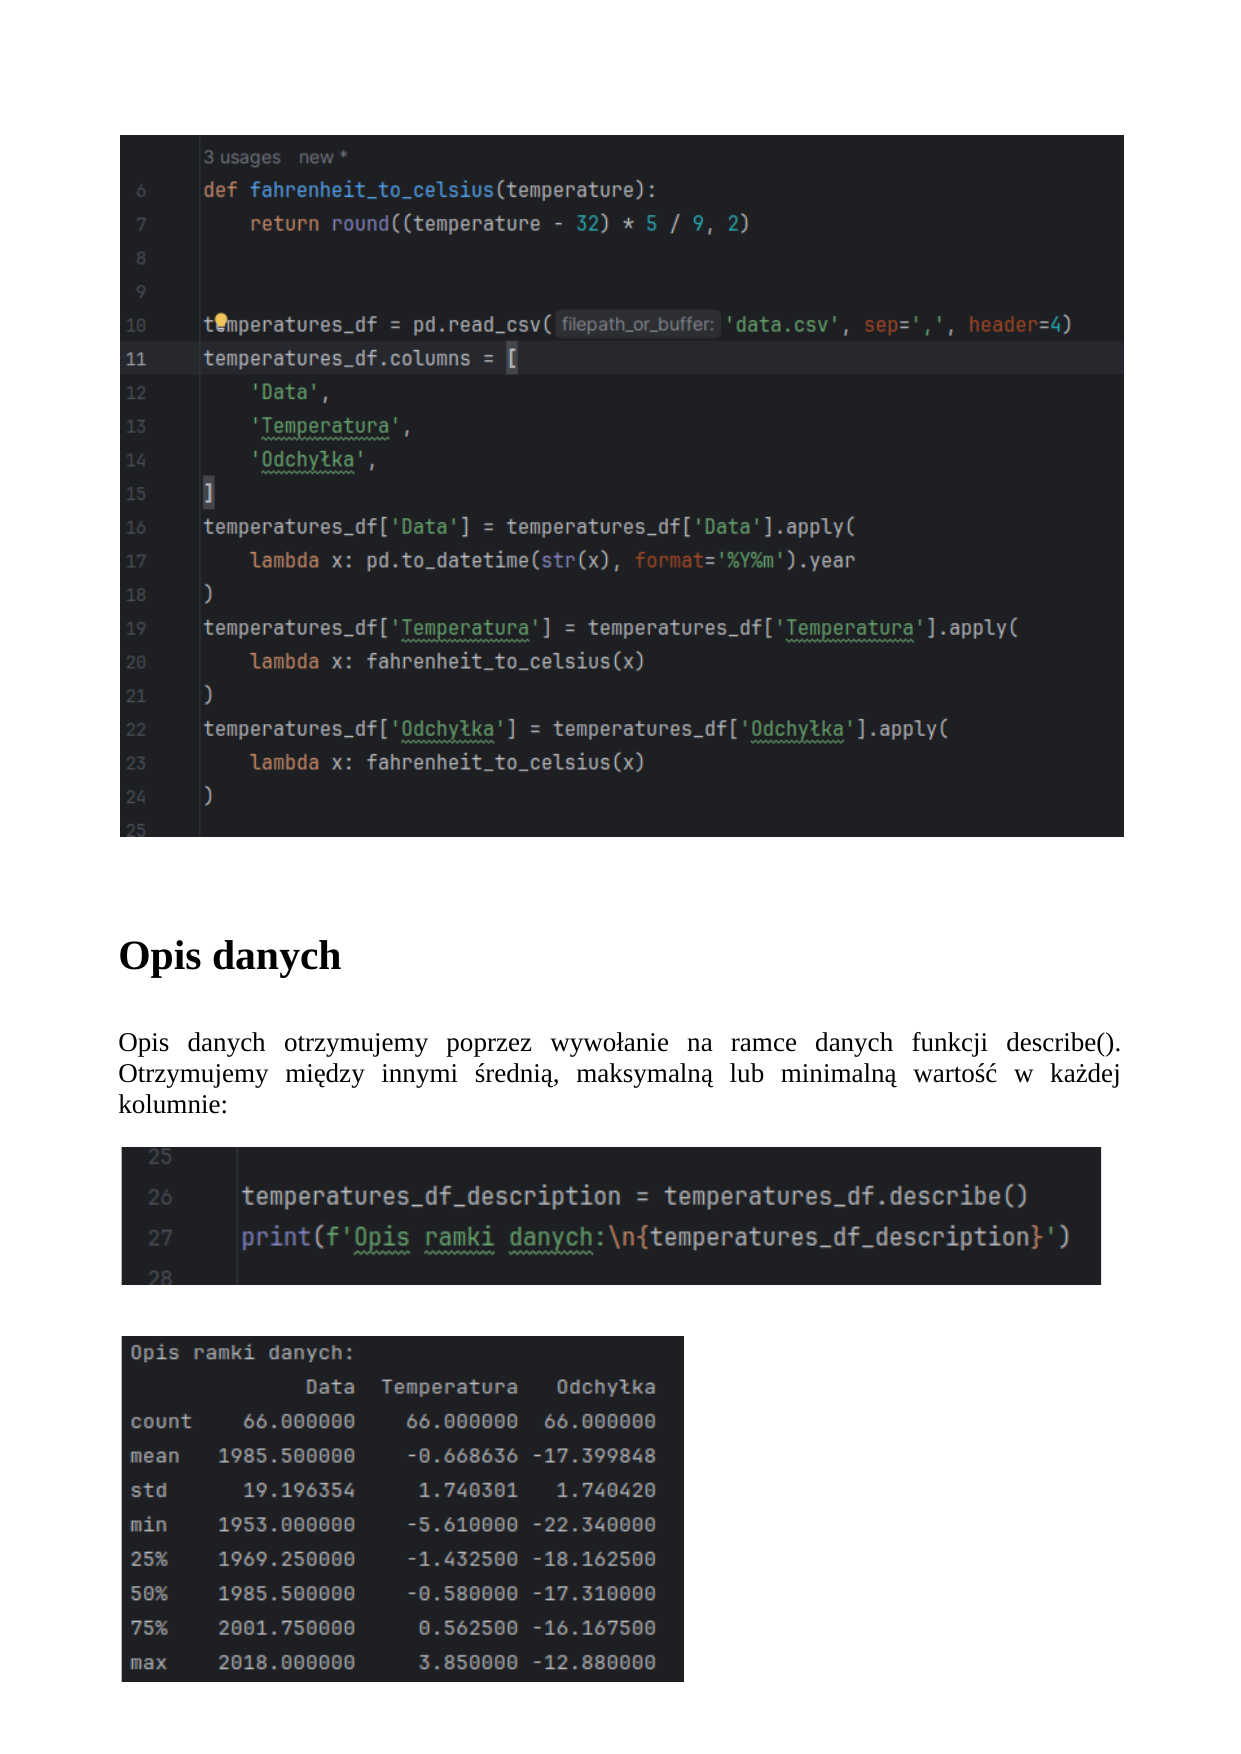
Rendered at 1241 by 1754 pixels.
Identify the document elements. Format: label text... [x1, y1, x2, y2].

picture [120, 135, 1124, 837]
text Opis danych otrzymujemy poprzez wywołanie na ramce danych funkcji describe(). Otrzymujemy między innymi średnią, maksymalną lub minimalną wartość w każdej kolumnie: [118, 1026, 1122, 1119]
text Opis danych [118, 930, 1122, 978]
picture [121, 1336, 684, 1682]
picture [614, 930, 626, 935]
picture [121, 1147, 1102, 1285]
